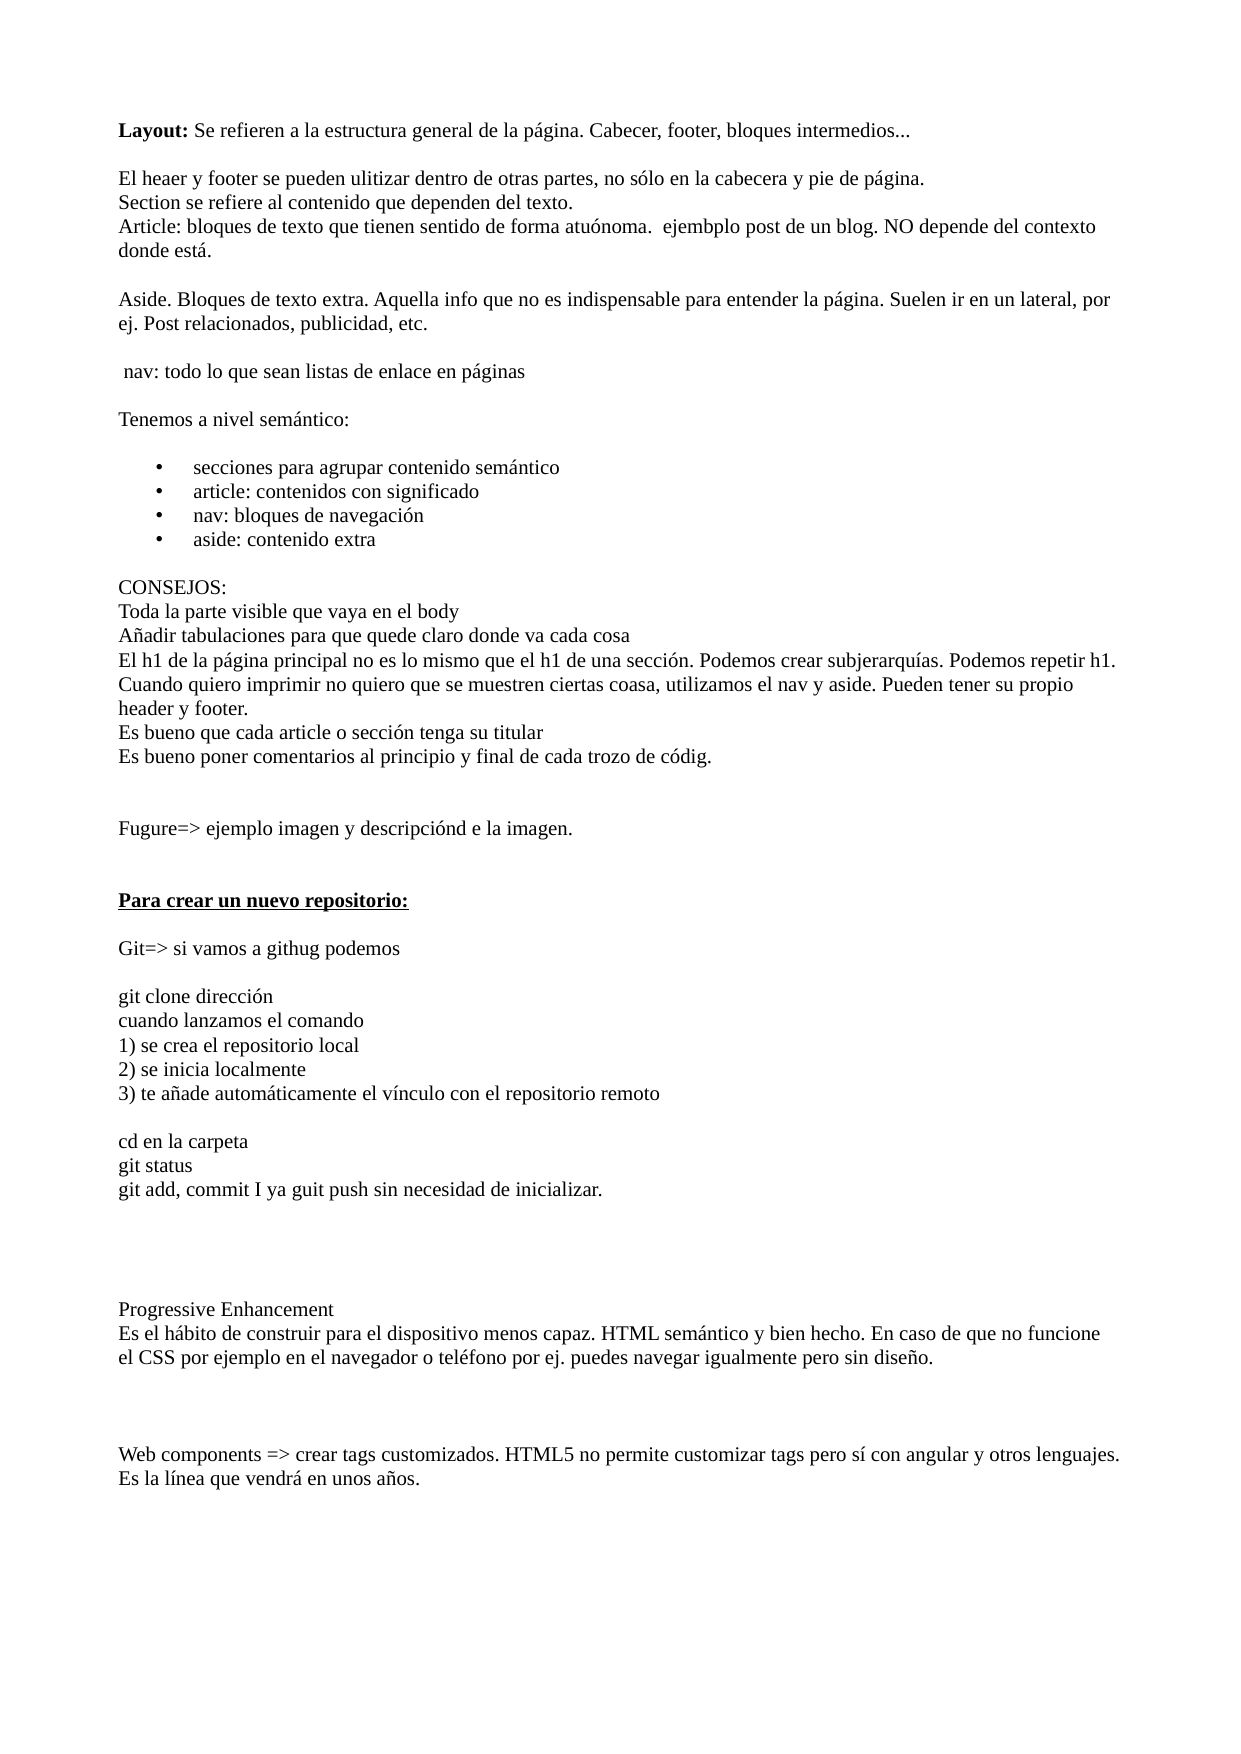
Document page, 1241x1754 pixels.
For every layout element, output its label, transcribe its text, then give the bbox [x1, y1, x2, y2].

text El h1 de la página principal no es lo mismo que el h1 de una sección. Podemos crear subjerarquías. Podemos repetir h1. [118, 647, 1122, 672]
text Es el hábito de construir para el dispositivo menos capaz. HTML semántico y bien hecho. En caso de que no funcione el CSS por ejemplo en el navegador o teléfono por ej. puedes navegar igualmente pero sin diseño. [118, 1321, 1122, 1369]
text cd en la carpeta [118, 1129, 1122, 1153]
text 3) te añade automáticamente el vínculo con el repositorio remoto [118, 1081, 1122, 1105]
text Section se refiere al contenido que dependen del texto. [118, 190, 1122, 214]
text Añadir tabulaciones para que quede claro donde va cada cosa [118, 623, 1122, 647]
list aside: contenido extra [156, 527, 1122, 551]
text Es bueno que cada article o sección tenga su titular [118, 720, 1122, 744]
text Tenemos a nivel semántico: [118, 407, 1122, 431]
text Fugure=> ejemplo imagen y descripciónd e la imagen. [118, 816, 1122, 840]
text 1) se crea el repositorio local [118, 1032, 1122, 1057]
text Article: bloques de texto que tienen sentido de forma atuónoma. ejembplo post de un blog. NO depende del contexto donde está. [118, 214, 1122, 262]
list article: contenidos con significado [156, 479, 1122, 503]
text Cuando quiero imprimir no quiero que se muestren ciertas coasa, utilizamos el nav y aside. Pueden tener su propio header y footer. [118, 672, 1122, 720]
text git add, commit I ya guit push sin necesidad de inicializar. [118, 1177, 1122, 1201]
text Layout: Se refieren a la estructura general de la página. Cabecer, footer, bloques intermedios... [118, 118, 1122, 142]
text git clone dirección [118, 984, 1122, 1008]
text Aside. Bloques de texto extra. Aquella info que no es indispensable para entender la página. Suelen ir en un lateral, por ej. Post relacionados, publicidad, etc. [118, 287, 1122, 335]
text cuando lanzamos el comando [118, 1008, 1122, 1032]
text Para crear un nuevo repositorio: [118, 888, 1122, 912]
text git status [118, 1153, 1122, 1177]
text El heaer y footer se pueden ulitizar dentro de otras partes, no sólo en la cabecera y pie de página. [118, 166, 1122, 190]
text nav: todo lo que sean listas de enlace en páginas [118, 359, 1122, 383]
text Toda la parte visible que vaya en el body [118, 599, 1122, 623]
text Git=> si vamos a githug podemos [118, 936, 1122, 960]
text 2) se inicia localmente [118, 1057, 1122, 1081]
text CONSEJOS: [118, 575, 1122, 599]
list nav: bloques de navegación [156, 503, 1122, 527]
text Es bueno poner comentarios al principio y final de cada trozo de códig. [118, 744, 1122, 768]
text Web components => crear tags customizados. HTML5 no permite customizar tags pero sí con angular y otros lenguajes. Es la línea que vendrá en unos años. [118, 1442, 1122, 1490]
list secciones para agrupar contenido semántico [156, 455, 1122, 479]
text Progressive Enhancement [118, 1297, 1122, 1321]
